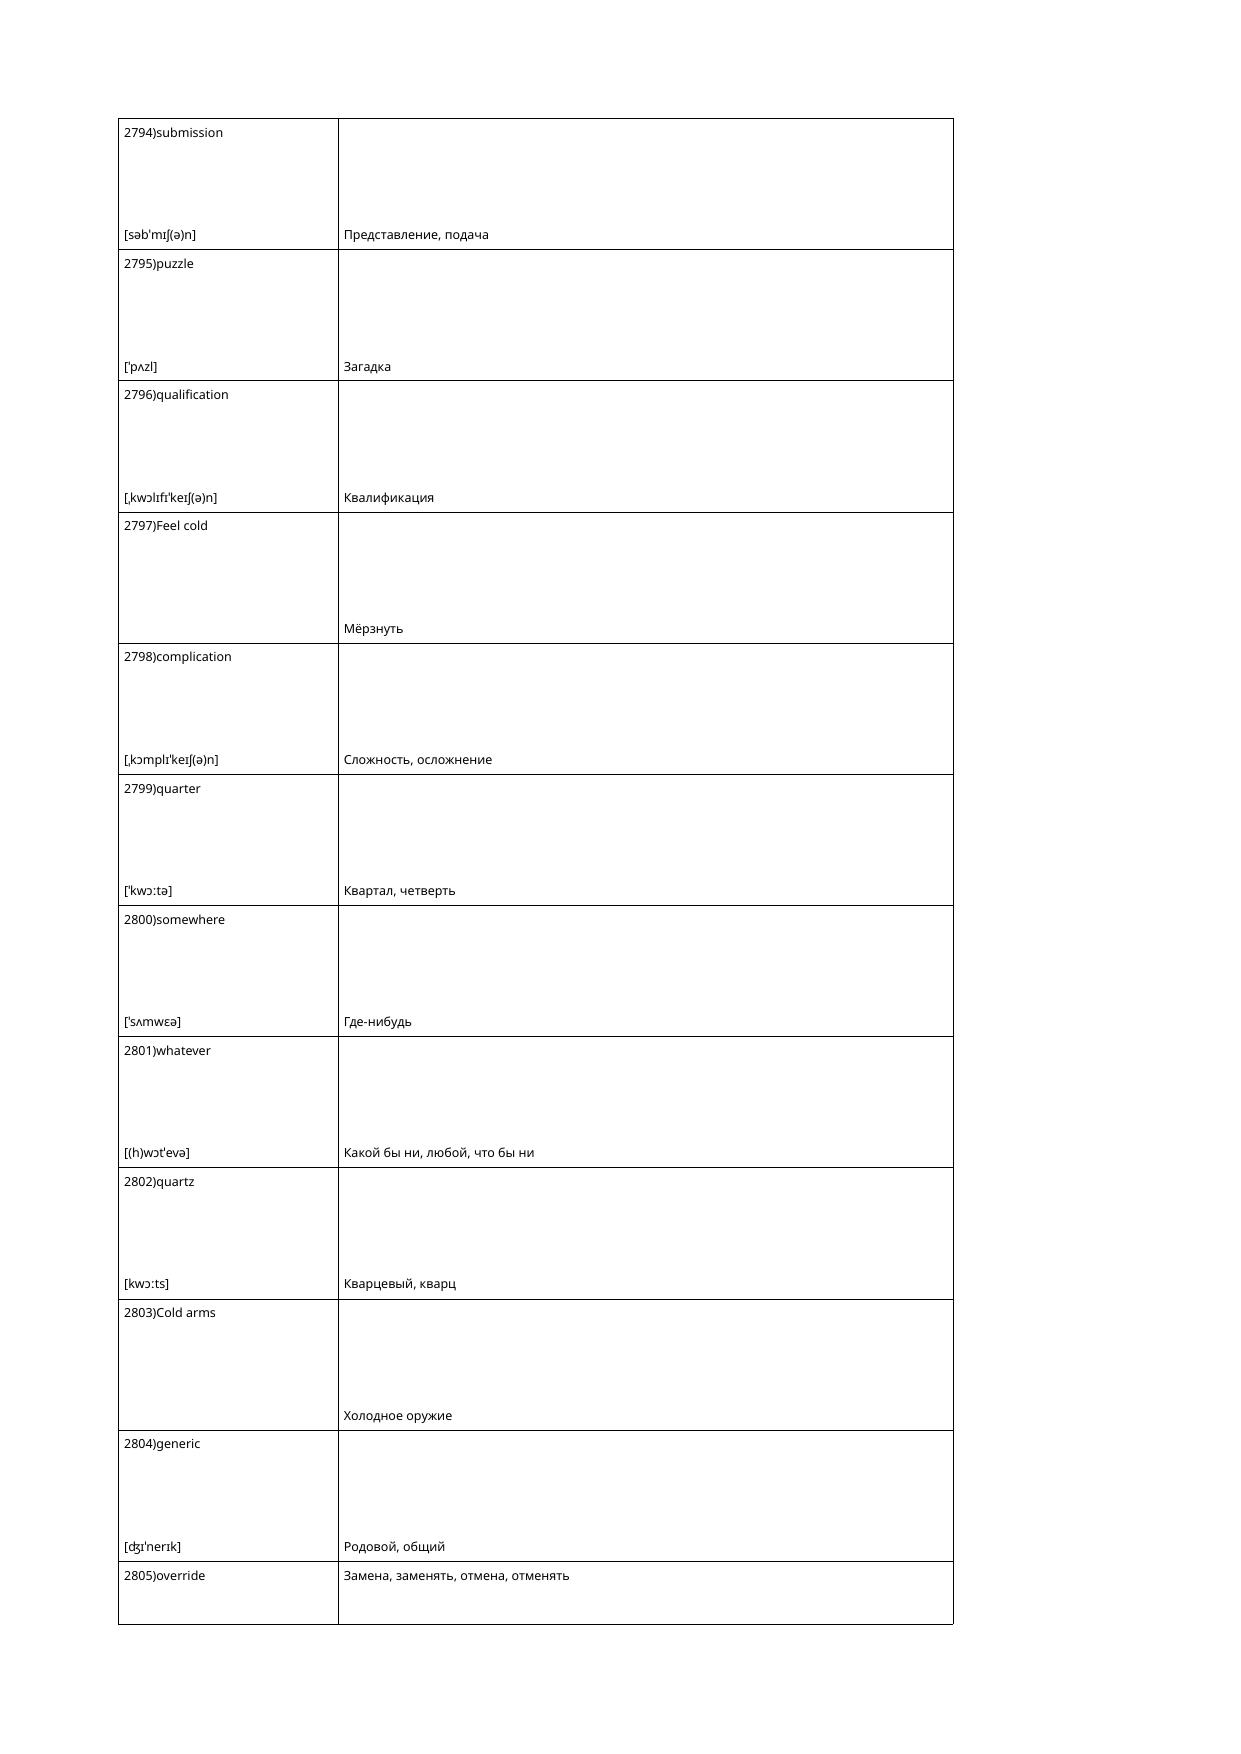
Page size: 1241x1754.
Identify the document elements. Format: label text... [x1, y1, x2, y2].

table_cell 2797)Feel cold [119, 513, 338, 643]
table_cell 2794)submission [səbˈmɪʃ(ə)n] [119, 119, 338, 249]
table_cell 2805)override [119, 1562, 338, 1623]
table_cell 2798)complication [ˌkɔmplɪˈkeɪʃ(ə)n] [119, 644, 338, 774]
table_cell Родовой, общий [339, 1431, 953, 1561]
table_cell Холодное оружие [339, 1300, 953, 1429]
table_cell Какой бы ни, любой, что бы ни [339, 1037, 953, 1167]
table_cell Представление, подача [339, 119, 953, 249]
table_cell Загадка [339, 250, 953, 380]
table_cell Мёрзнуть [339, 513, 953, 643]
table_cell 2803)Cold arms [119, 1300, 338, 1429]
table_cell 2796)qualification [ˌkwɔlɪfɪˈkeɪʃ(ə)n] [119, 381, 338, 512]
table_cell 2799)quarter [ˈkwɔːtə] [119, 775, 338, 905]
table_cell Замена, заменять, отмена, отменять [339, 1562, 953, 1623]
table_cell Сложность, осложнение [339, 644, 953, 774]
table_cell 2801)whatever [(h)wɔtˈevə] [119, 1037, 338, 1167]
table_cell Где-нибудь [339, 906, 953, 1036]
table_cell 2800)somewhere [ˈsʌmwɛə] [119, 906, 338, 1036]
table_cell Квалификация [339, 381, 953, 512]
table_cell 2795)puzzle [ˈpʌzl] [119, 250, 338, 380]
table_cell Кварцевый, кварц [339, 1168, 953, 1298]
table_cell 2802)quartz [kwɔːts] [119, 1168, 338, 1298]
table_cell Квартал, четверть [339, 775, 953, 905]
table_cell 2804)generic [ʤɪˈnerɪk] [119, 1431, 338, 1561]
